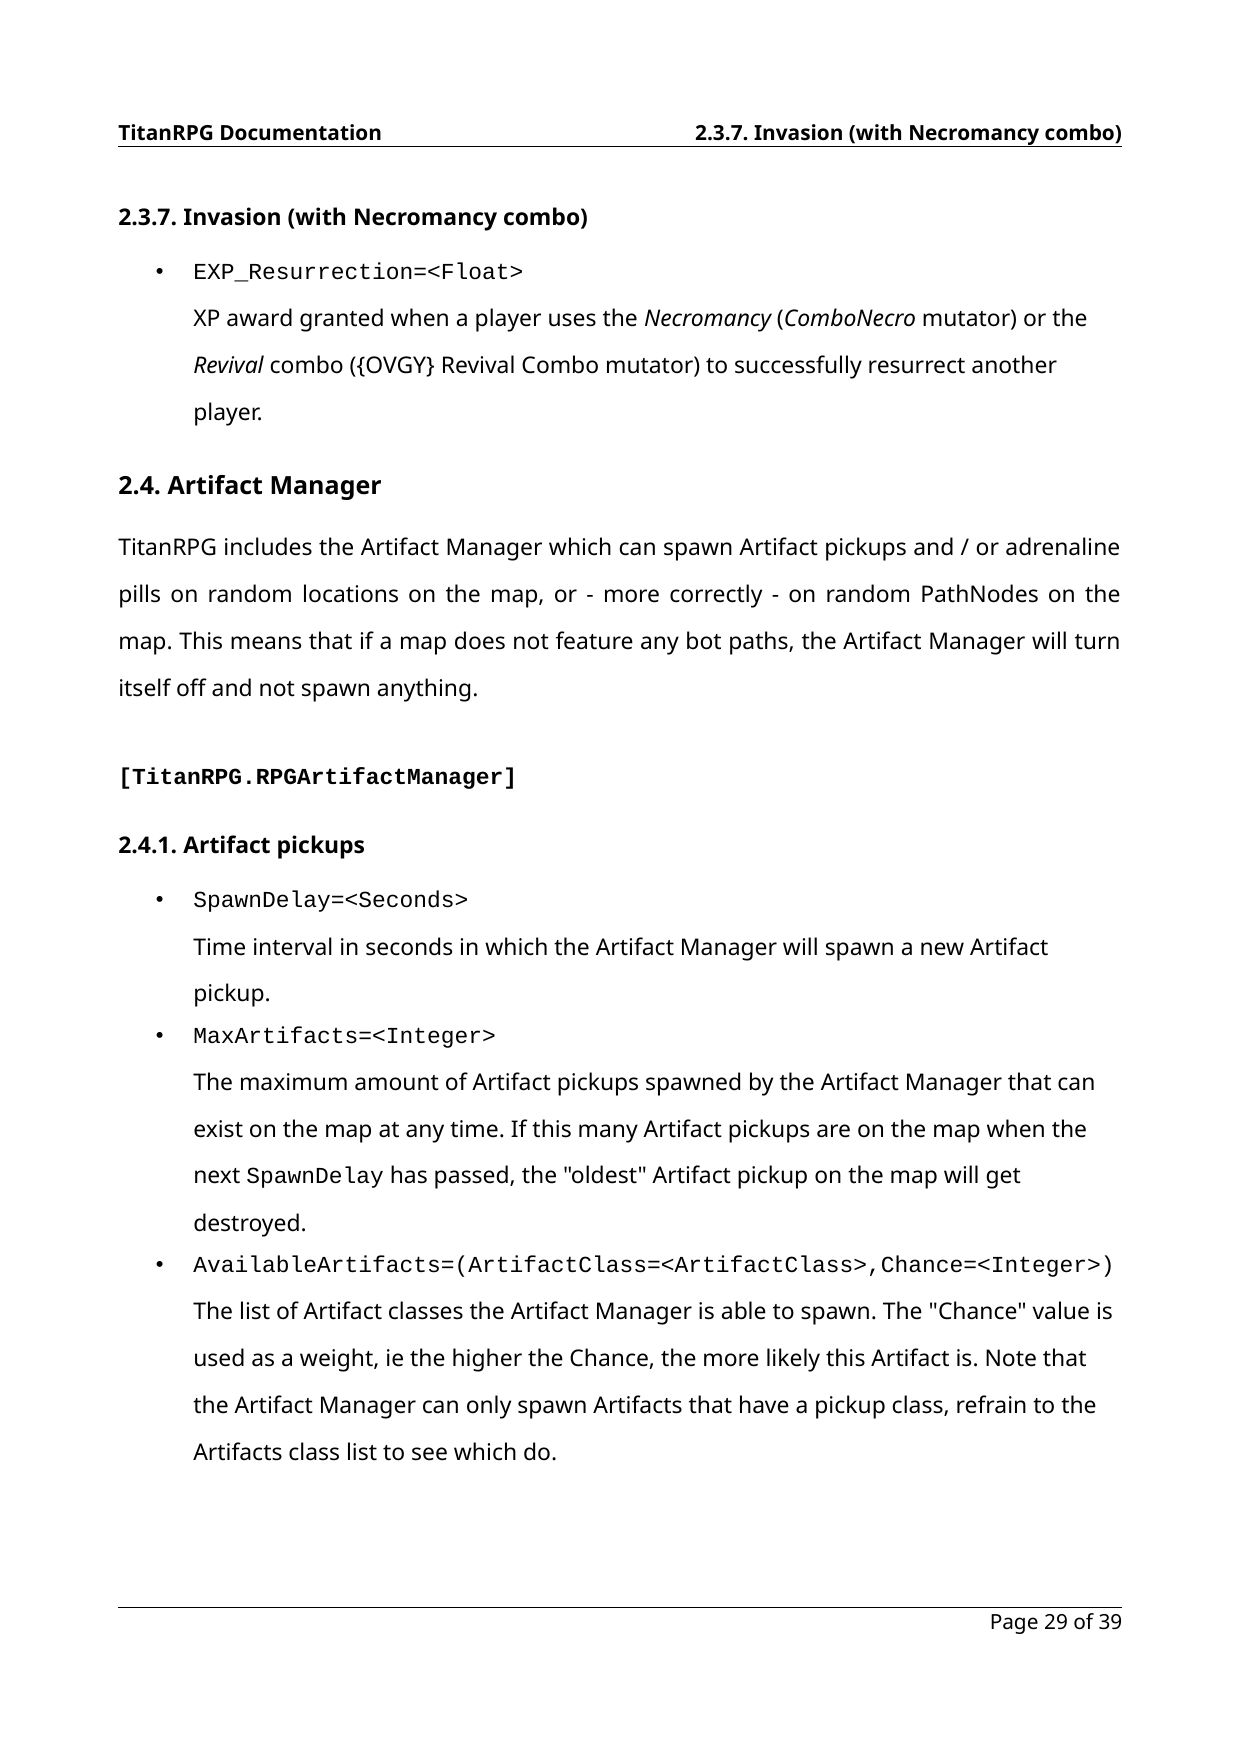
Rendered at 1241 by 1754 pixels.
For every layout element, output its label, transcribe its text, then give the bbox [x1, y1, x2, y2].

text [TitanRPG.RPGArtifactManager] [118, 766, 1122, 792]
list AvailableArtifacts=(ArtifactClass=<ArtifactClass>,Chance=<Integer>) The list of Artifact classes the Artifact Manager is able to spawn. The "Chance" value is used as a weight, ie the higher the Chance, the more likely this Artifact is. Note that the Artifact Manager can only spawn Artifacts that have a pickup class, refrain to the Artifacts class list to see which do. [156, 1253, 1122, 1467]
list EXP_Resurrection=<Float> XP award granted when a player uses the Necromancy (ComboNecro mutator) or the Revival combo ({OVGY} Revival Combo mutator) to successfully resurrect another player. [156, 261, 1122, 427]
subtitle Artifact Manager [118, 468, 1122, 502]
subtitle Artifact pickups [118, 829, 1122, 861]
subtitle Invasion (with Necromancy combo) [118, 201, 1122, 232]
list MaxArtifacts=<Integer> The maximum amount of Artifact pickups spawned by the Artifact Manager that can exist on the map at any time. If this many Artifact pickups are on the map when the next SpawnDelay has passed, the "oldest" Artifact pickup on the map will get destroyed. [156, 1024, 1122, 1238]
text TitanRPG includes the Artifact Manager which can spawn Artifact pickups and / or adrenaline pills on random locations on the map, or - more correctly - on random PathNodes on the map. This means that if a map does not feature any bot paths, the Artifact Manager will turn itself off and not spawn anything. [118, 531, 1122, 703]
list SpawnDelay=<Seconds> Time interval in seconds in which the Artifact Manager will spawn a new Artifact pickup. [156, 889, 1122, 1008]
